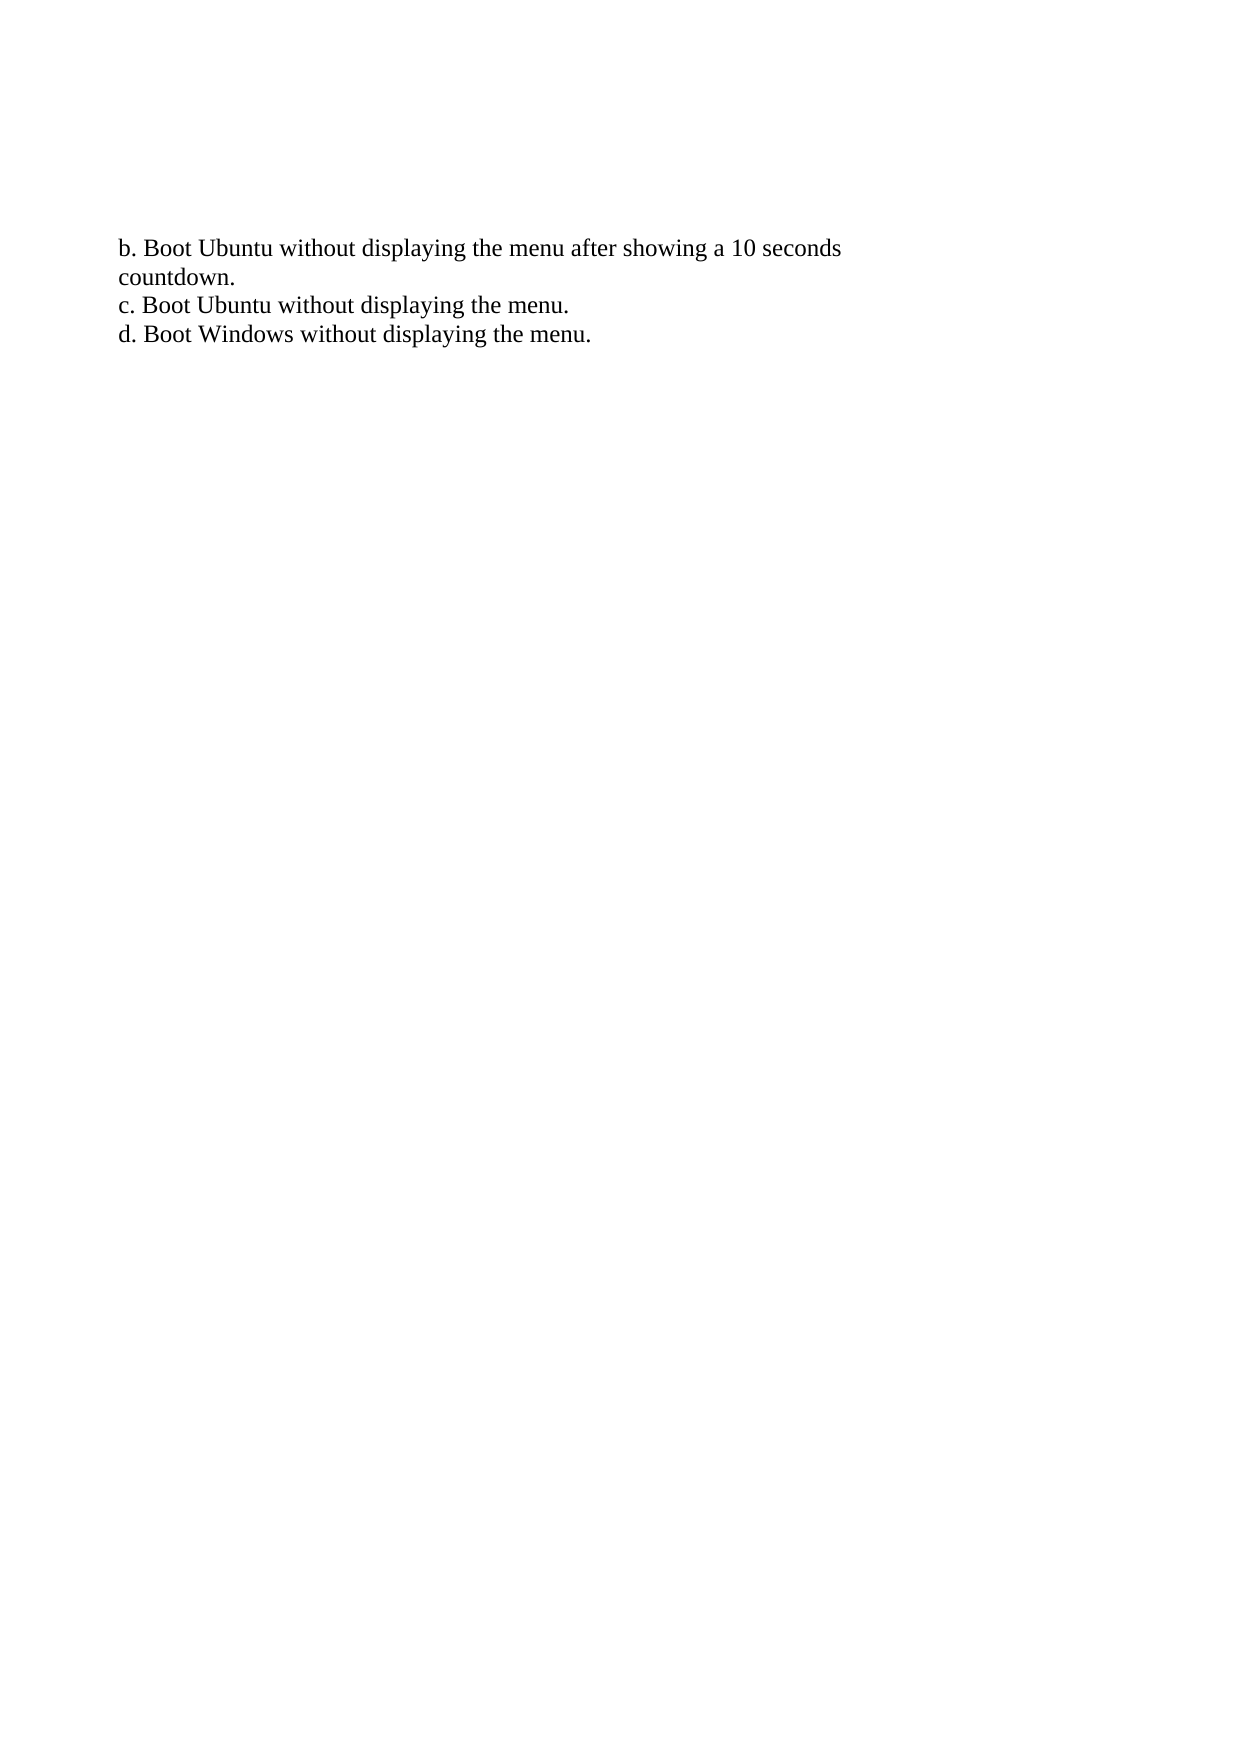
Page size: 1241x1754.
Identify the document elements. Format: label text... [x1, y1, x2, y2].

text b. Boot Ubuntu without displaying the menu after showing a 10 seconds countdown. c. Boot Ubuntu without displaying the menu. d. Boot Windows without displaying the menu. [118, 233, 1122, 348]
